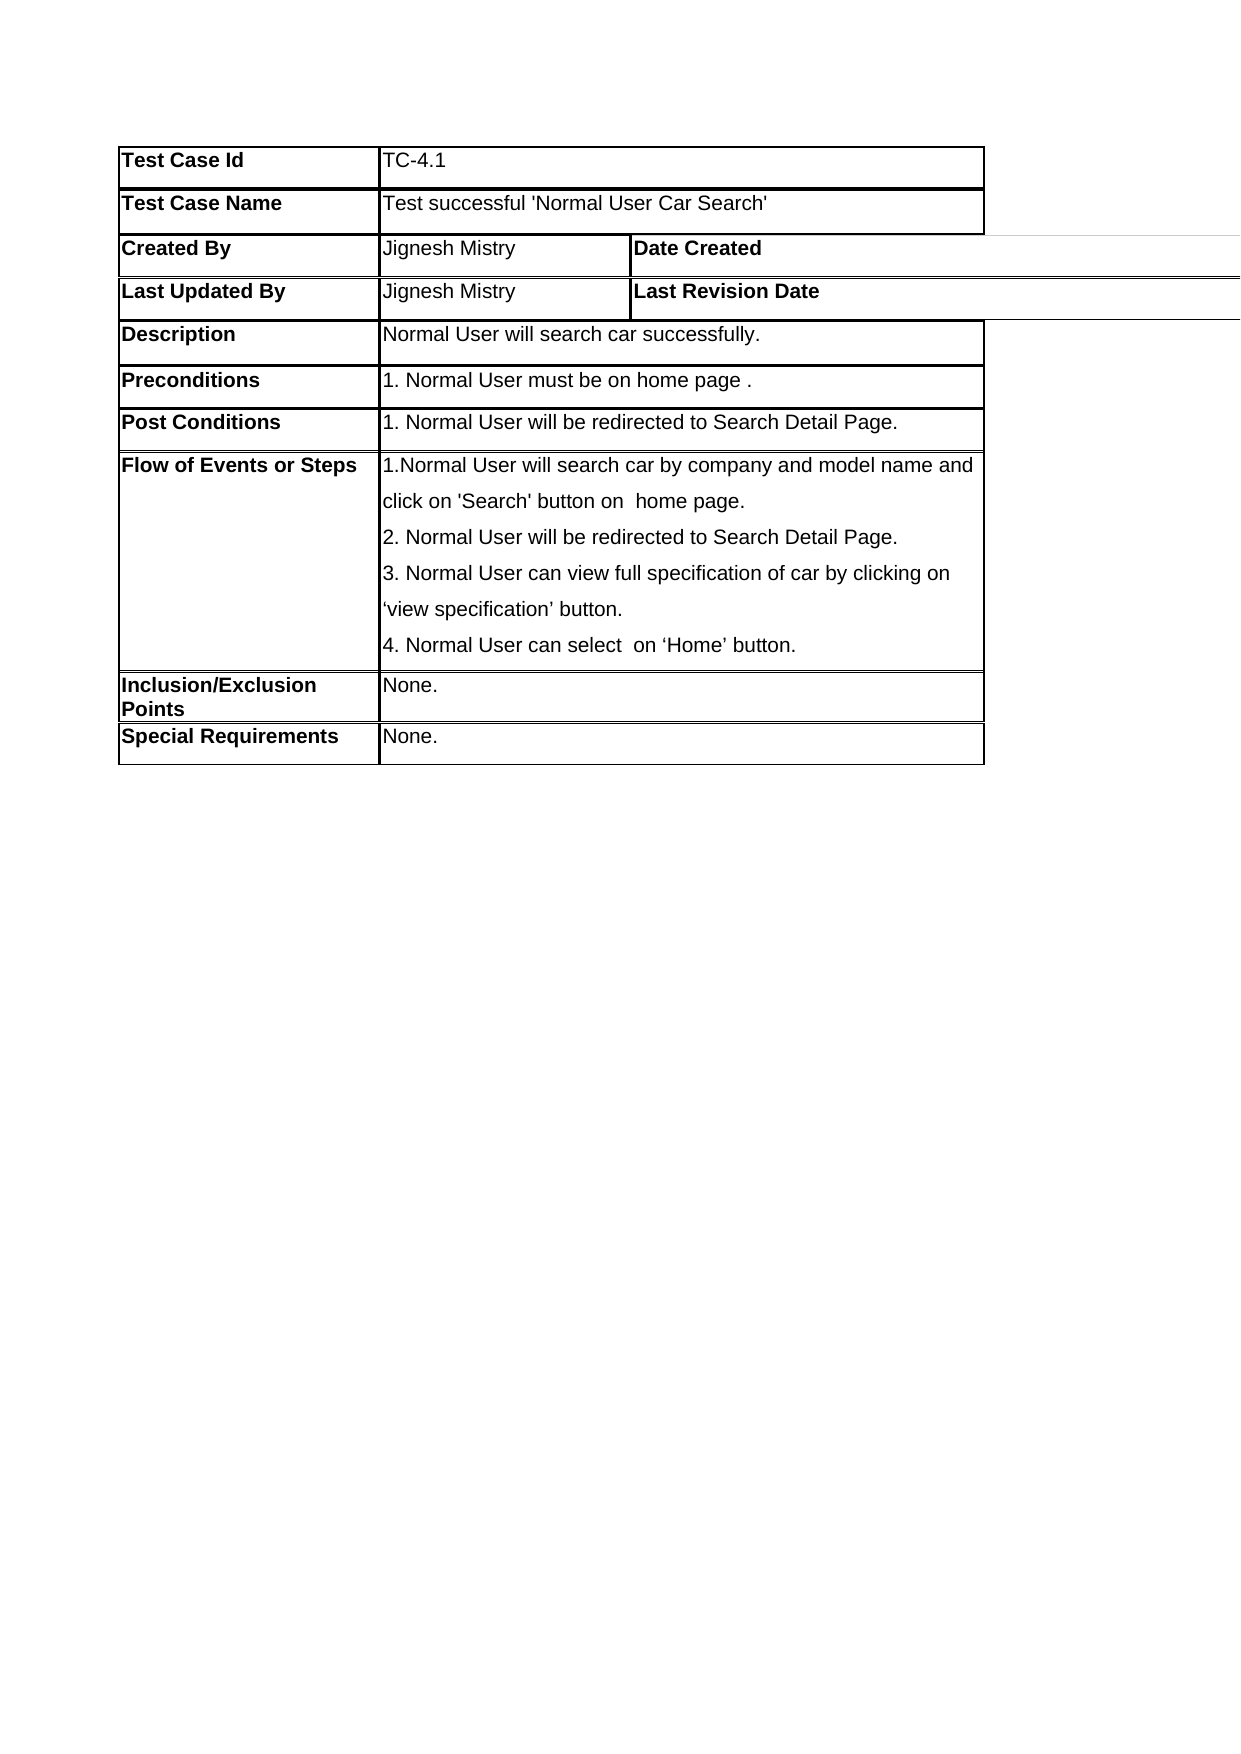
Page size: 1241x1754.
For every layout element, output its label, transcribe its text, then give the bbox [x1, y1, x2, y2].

table_cell 1. Normal User must be on home page . [381, 367, 983, 407]
table_cell Preconditions [120, 367, 378, 407]
table_cell None. [381, 724, 983, 764]
table_cell Test successful 'Normal User Car Search' [381, 191, 983, 233]
table_cell Flow of Events or Steps [120, 453, 378, 670]
table_cell Last Updated By [120, 279, 378, 319]
table_header Test Case Id [120, 148, 378, 187]
table_cell Inclusion/Exclusion Points [120, 673, 378, 721]
table_cell Description [120, 322, 378, 364]
table_cell Jignesh Mistry [381, 279, 629, 319]
table_cell Created By [120, 236, 378, 276]
table_cell Special Requirements [120, 724, 378, 764]
table_cell None. [381, 673, 983, 721]
table_cell Jignesh Mistry [381, 236, 629, 276]
table_cell Last Revision Date [632, 279, 1240, 319]
table_cell Date Created [632, 236, 1240, 276]
table_cell 1.Normal User will search car by company and model name and click on 'Search' button on home page. 2. Normal User will be redirected to Search Detail Page. 3. Normal User can view full specification of car by clicking on ‘view specification’ button. 4. Normal User can select on ‘Home’ button. [381, 453, 983, 670]
table_cell Test Case Name [120, 191, 378, 233]
table_cell 1. Normal User will be redirected to Search Detail Page. [381, 410, 983, 450]
table_cell Post Conditions [120, 410, 378, 450]
table_cell Normal User will search car successfully. [381, 322, 983, 364]
table_header TC-4.1 [381, 148, 983, 187]
